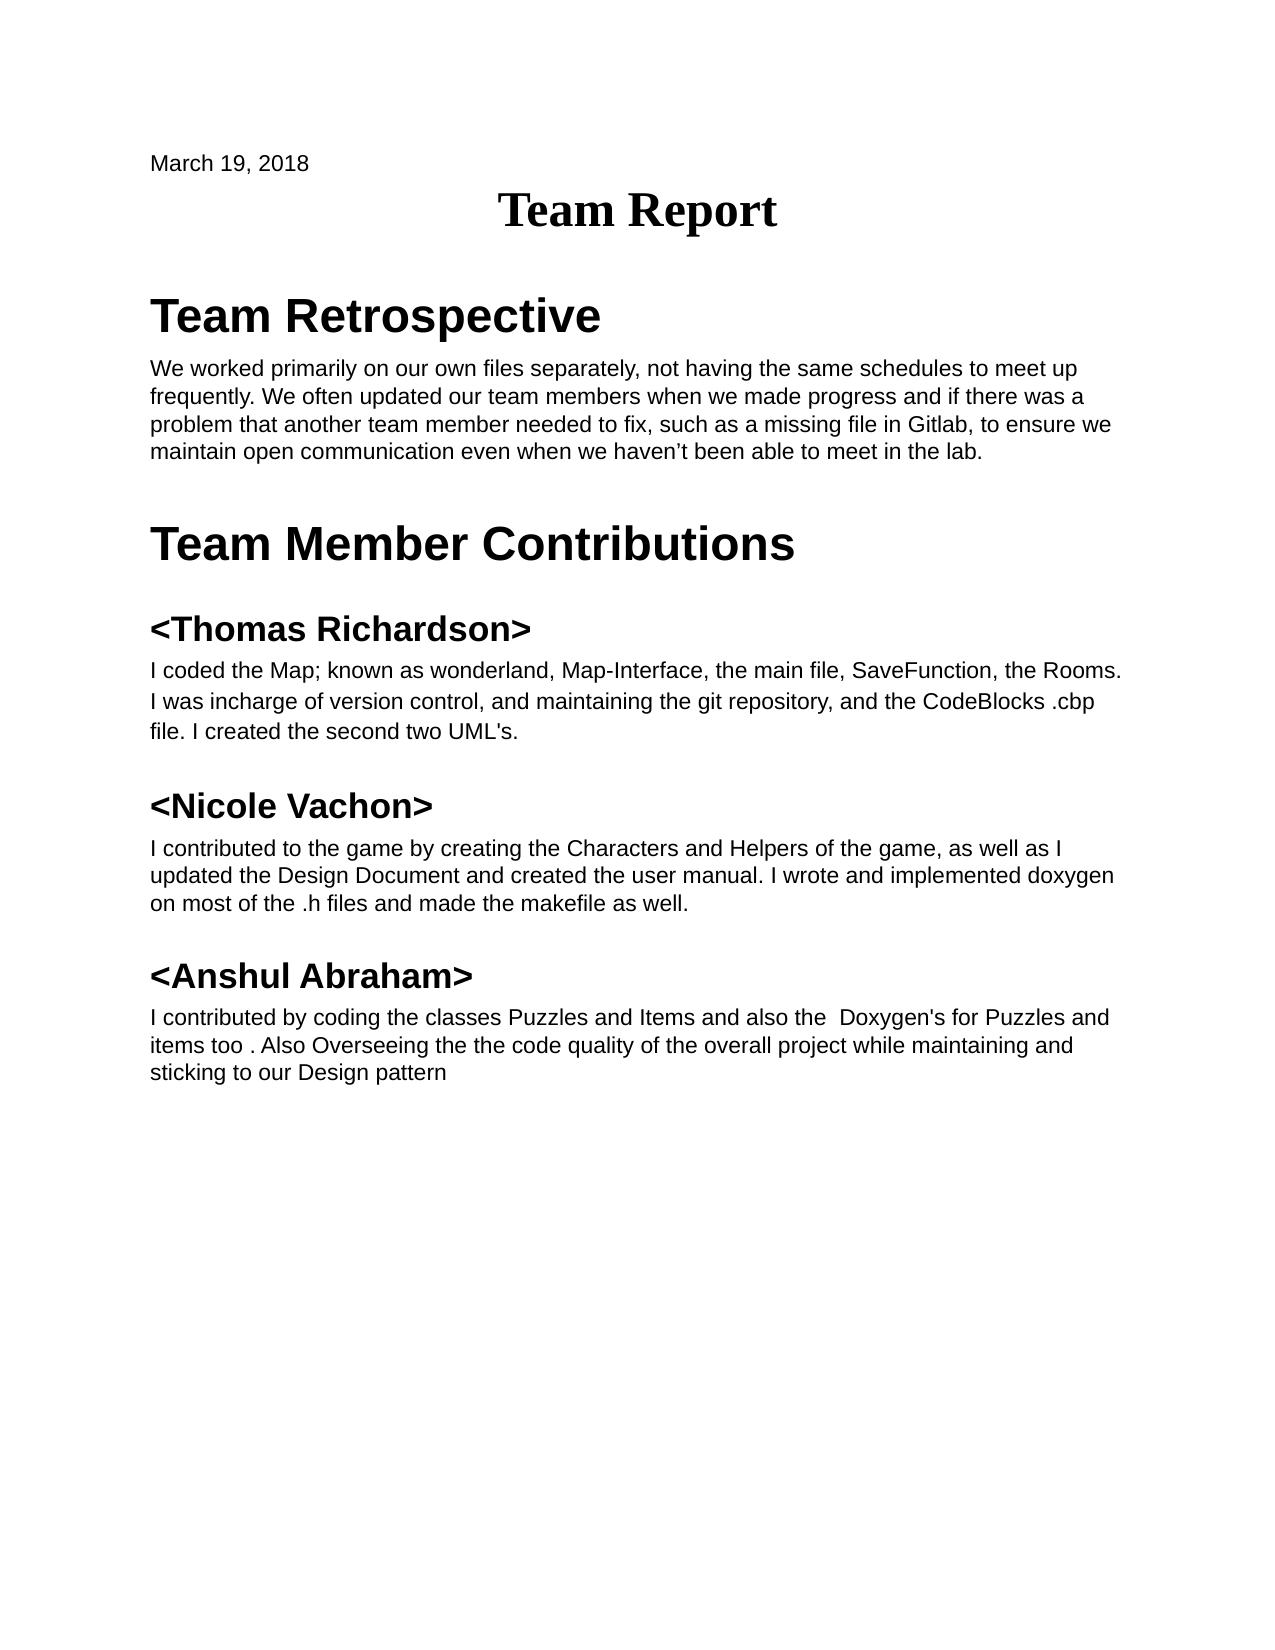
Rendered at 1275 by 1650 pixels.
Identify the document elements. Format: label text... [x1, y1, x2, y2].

subtitle <Thomas Richardson> [150, 608, 1125, 649]
text I coded the Map; known as wonderland, Map-Interface, the main file, SaveFunction, the Rooms. I was incharge of version control, and maintaining the git repository, and the CodeBlocks .cbp file. I created the second two UML's. [150, 657, 1125, 744]
text I contributed to the game by creating the Characters and Helpers of the game, as well as I updated the Design Document and created the user manual. I wrote and implemented doxygen on most of the .h files and made the makefile as well. [150, 834, 1125, 916]
text We worked primarily on our own files separately, not having the same schedules to meet up frequently. We often updated our team members when we made progress and if there was a problem that another team member needed to fix, such as a missing file in Gitlab, to ensure we maintain open communication even when we haven’t been able to meet in the lab. [150, 355, 1125, 464]
text Team Report [150, 180, 1125, 238]
subtitle <Nicole Vachon> [150, 786, 1125, 826]
subtitle Team Member Contributions [150, 516, 1125, 571]
subtitle Team Retrospective [150, 288, 1125, 343]
text March 19, 2018 [150, 150, 1125, 176]
text I contributed by coding the classes Puzzles and Items and also the Doxygen's for Puzzles and items too . Also Overseeing the the code quality of the overall project while maintaining and sticking to our Design pattern [150, 1004, 1125, 1086]
subtitle <Anshul Abraham> [150, 955, 1125, 996]
